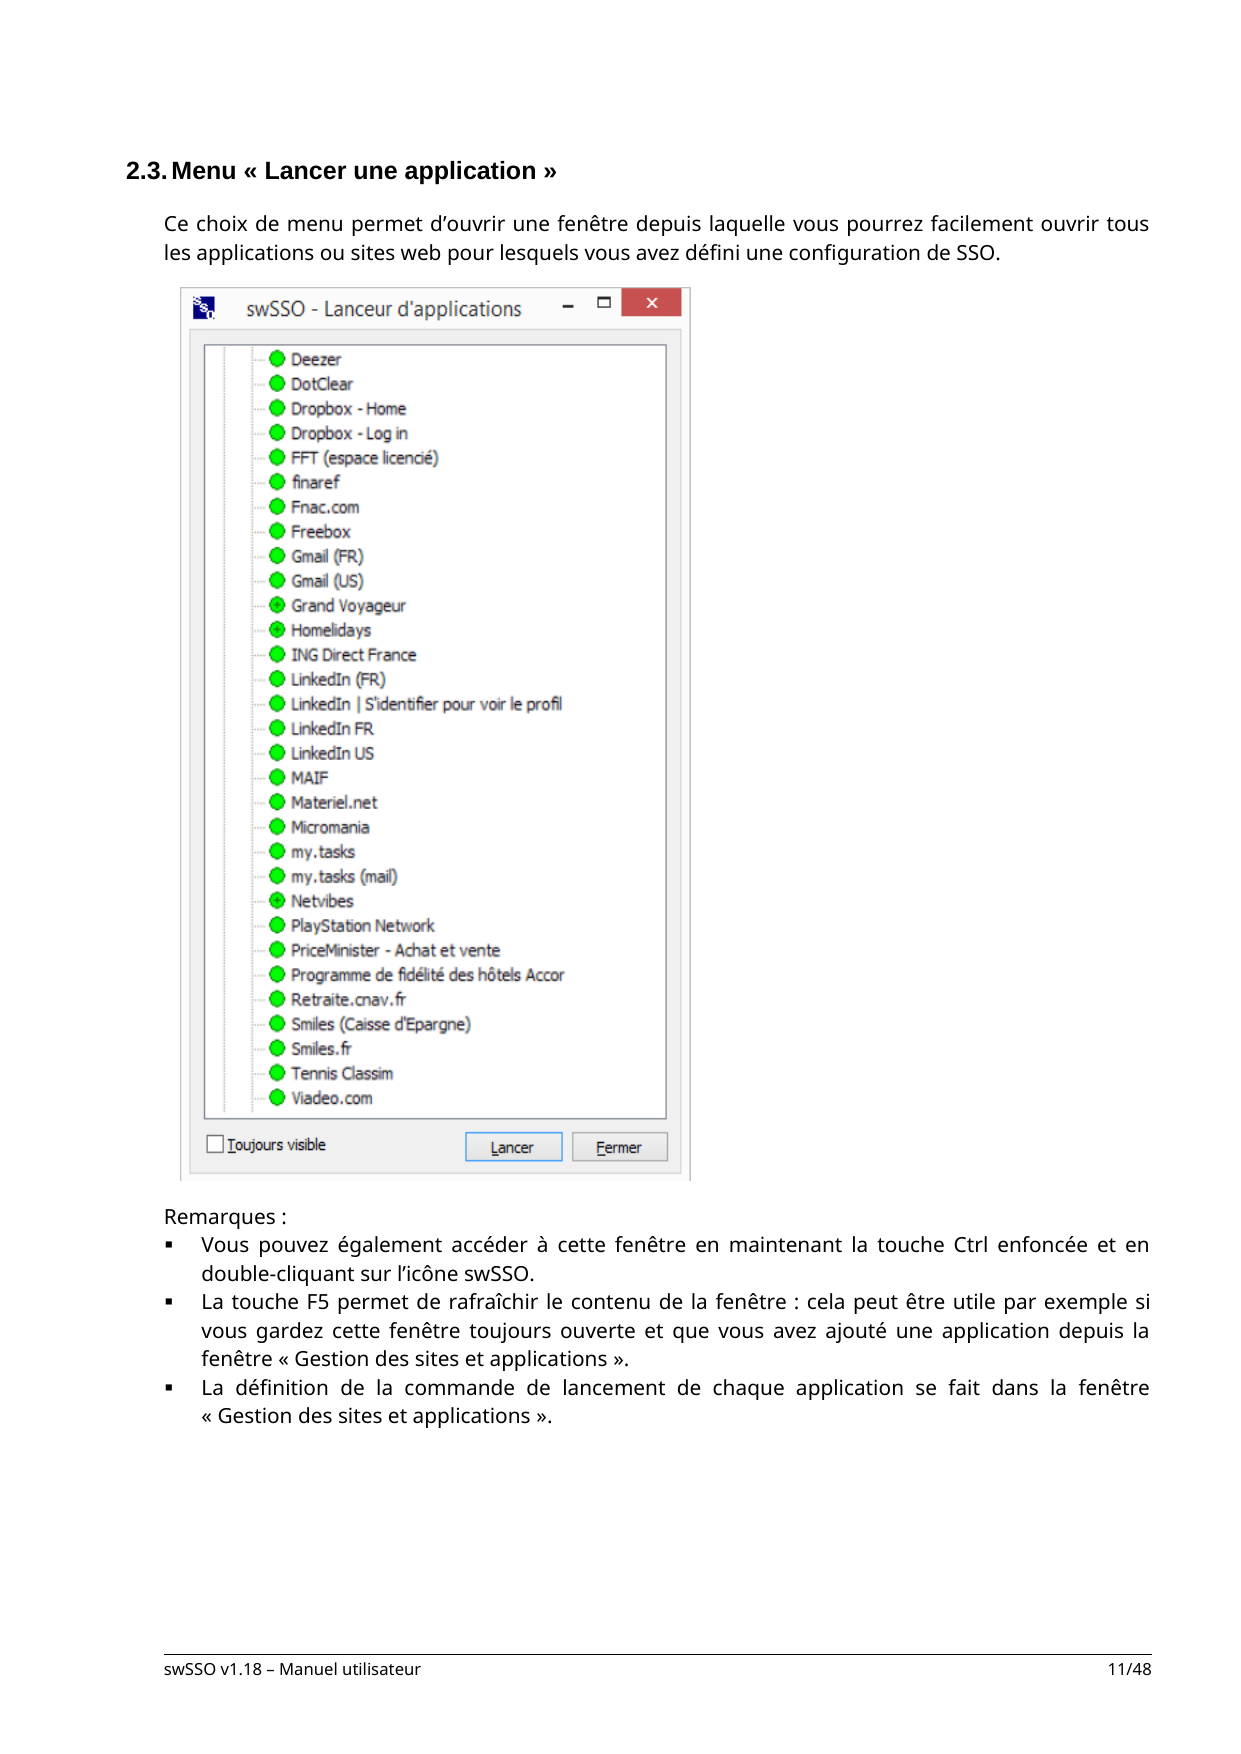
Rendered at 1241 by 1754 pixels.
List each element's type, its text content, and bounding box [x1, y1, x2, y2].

list Vous pouvez également accéder à cette fenêtre en maintenant la touche Ctrl enfoncée et en double-cliquant sur l’icône swSSO. [164, 1231, 1152, 1287]
subtitle Menu « Lancer une application » [126, 156, 1152, 184]
text Ce choix de menu permet d’ouvrir une fenêtre depuis laquelle vous pourrez facilement ouvrir tous les applications ou sites web pour lesquels vous avez défini une configuration de SSO. [164, 209, 1152, 266]
text Remarques : [164, 1202, 1152, 1231]
list La touche F5 permet de rafraîchir le contenu de la fenêtre : cela peut être utile par exemple si vous gardez cette fenêtre toujours ouverte et que vous avez ajouté une application depuis la fenêtre « Gestion des sites et applications ». [164, 1287, 1152, 1373]
list La définition de la commande de lancement de chaque application se fait dans la fenêtre « Gestion des sites et applications ». [164, 1373, 1152, 1430]
